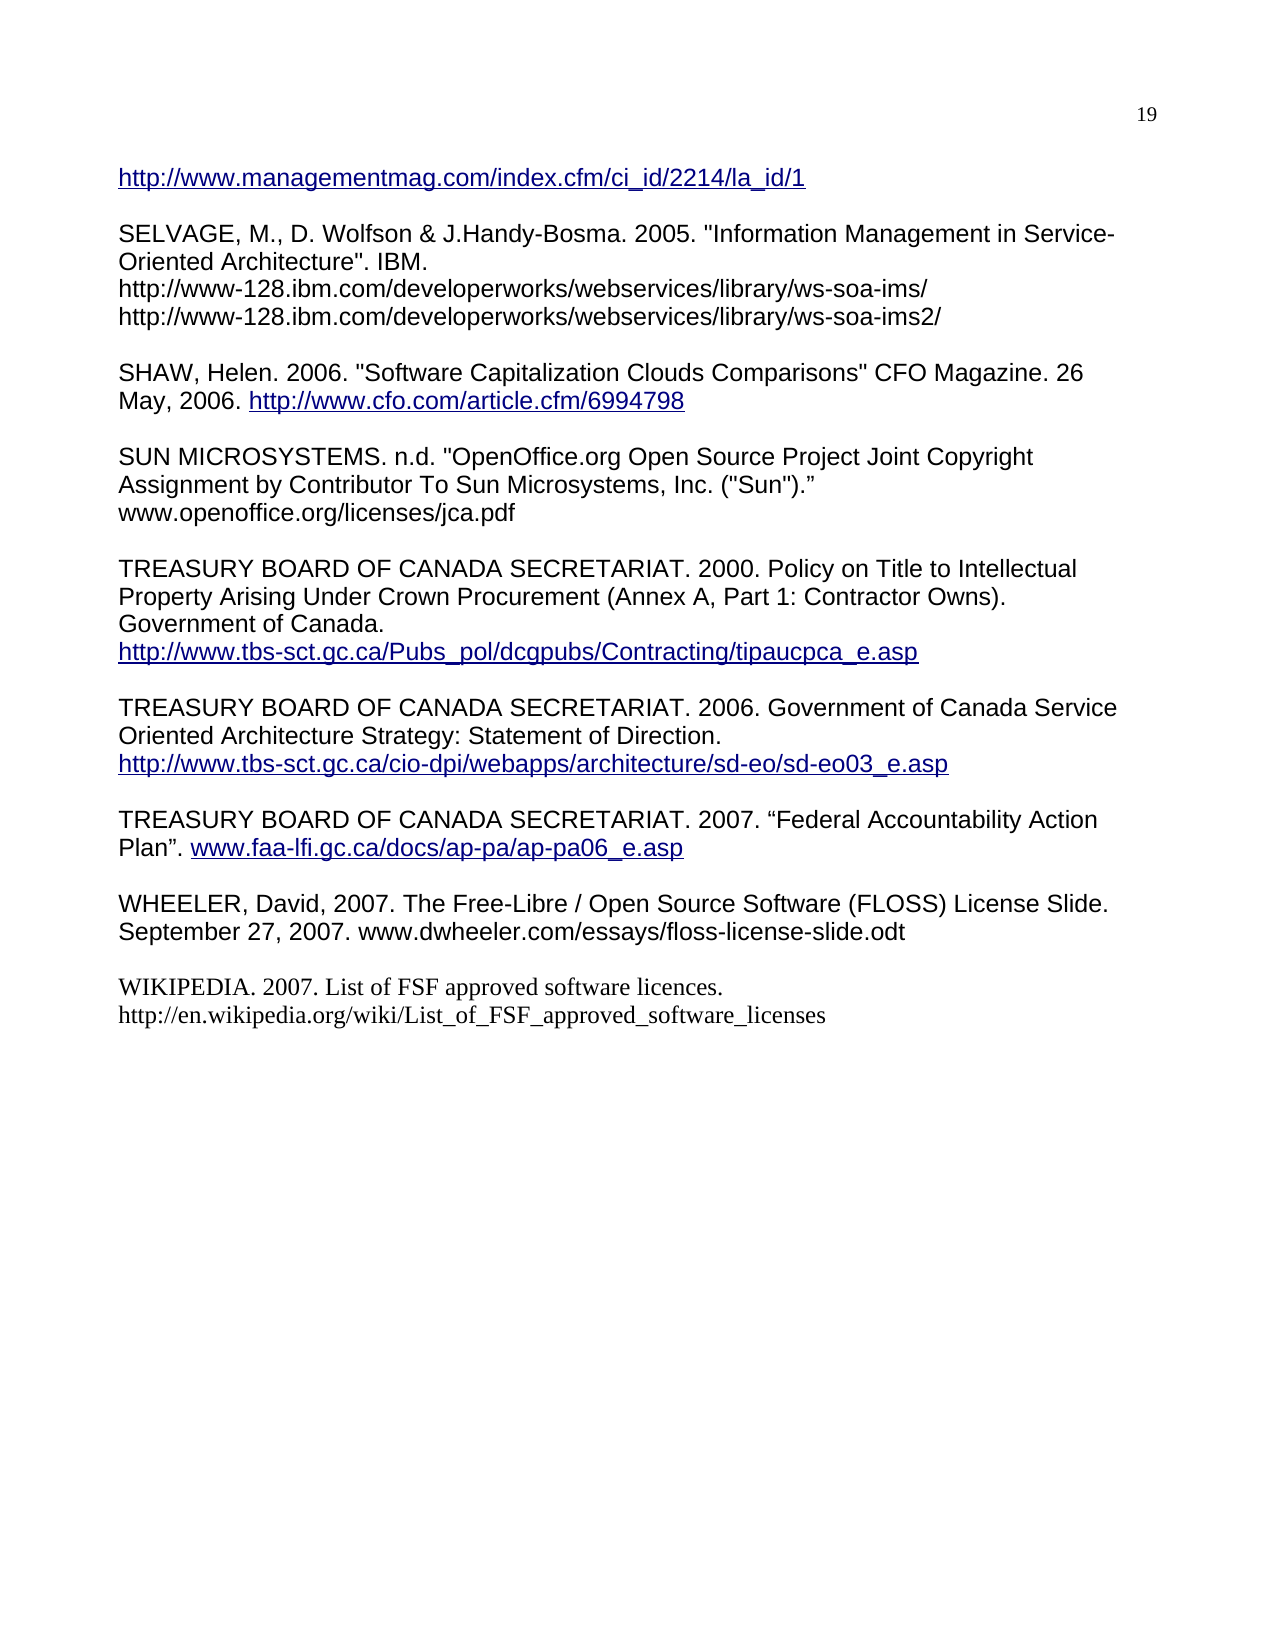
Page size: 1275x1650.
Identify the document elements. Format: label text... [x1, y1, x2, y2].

text http://www-128.ibm.com/developerworks/webservices/library/ws-soa-ims2/ [118, 303, 1119, 331]
text SUN MICROSYSTEMS. n.d. "OpenOffice.org Open Source Project Joint Copyright Assignment by Contributor To Sun Microsystems, Inc. ("Sun").” www.openoffice.org/licenses/jca.pdf [118, 443, 1119, 527]
text WHEELER, David, 2007. The Free-Libre / Open Source Software (FLOSS) License Slide. September 27, 2007. www.dwheeler.com/essays/floss-license-slide.odt [118, 889, 1119, 945]
text http://www.managementmag.com/index.cfm/ci_id/2214/la_id/1 [118, 164, 1119, 192]
text TREASURY BOARD OF CANADA SECRETARIAT. 2000. Policy on Title to Intellectual Property Arising Under Crown Procurement (Annex A, Part 1: Contractor Owns). Government of Canada. http://www.tbs-sct.gc.ca/Pubs_pol/dcgpubs/Contracting/tipaucpca_e.asp [118, 554, 1119, 666]
text SELVAGE, M., D. Wolfson & J.Handy-Bosma. 2005. "Information Management in Service-Oriented Architecture". IBM. http://www-128.ibm.com/developerworks/webservices/library/ws-soa-ims/ [118, 219, 1119, 303]
text TREASURY BOARD OF CANADA SECRETARIAT. 2007. “Federal Accountability Action Plan”. www.faa-lfi.gc.ca/docs/ap-pa/ap-pa06_e.asp [118, 806, 1119, 862]
text WIKIPEDIA. 2007. List of FSF approved software licences. http://en.wikipedia.org/wiki/List_of_FSF_approved_software_licenses [118, 973, 1157, 1029]
text http://www.tbs-sct.gc.ca/cio-dpi/webapps/architecture/sd-eo/sd-eo03_e.asp [118, 750, 1119, 778]
text TREASURY BOARD OF CANADA SECRETARIAT. 2006. Government of Canada Service Oriented Architecture Strategy: Statement of Direction. [118, 694, 1119, 750]
text SHAW, Helen. 2006. "Software Capitalization Clouds Comparisons" CFO Magazine. 26 May, 2006. http://www.cfo.com/article.cfm/6994798 [118, 359, 1119, 415]
